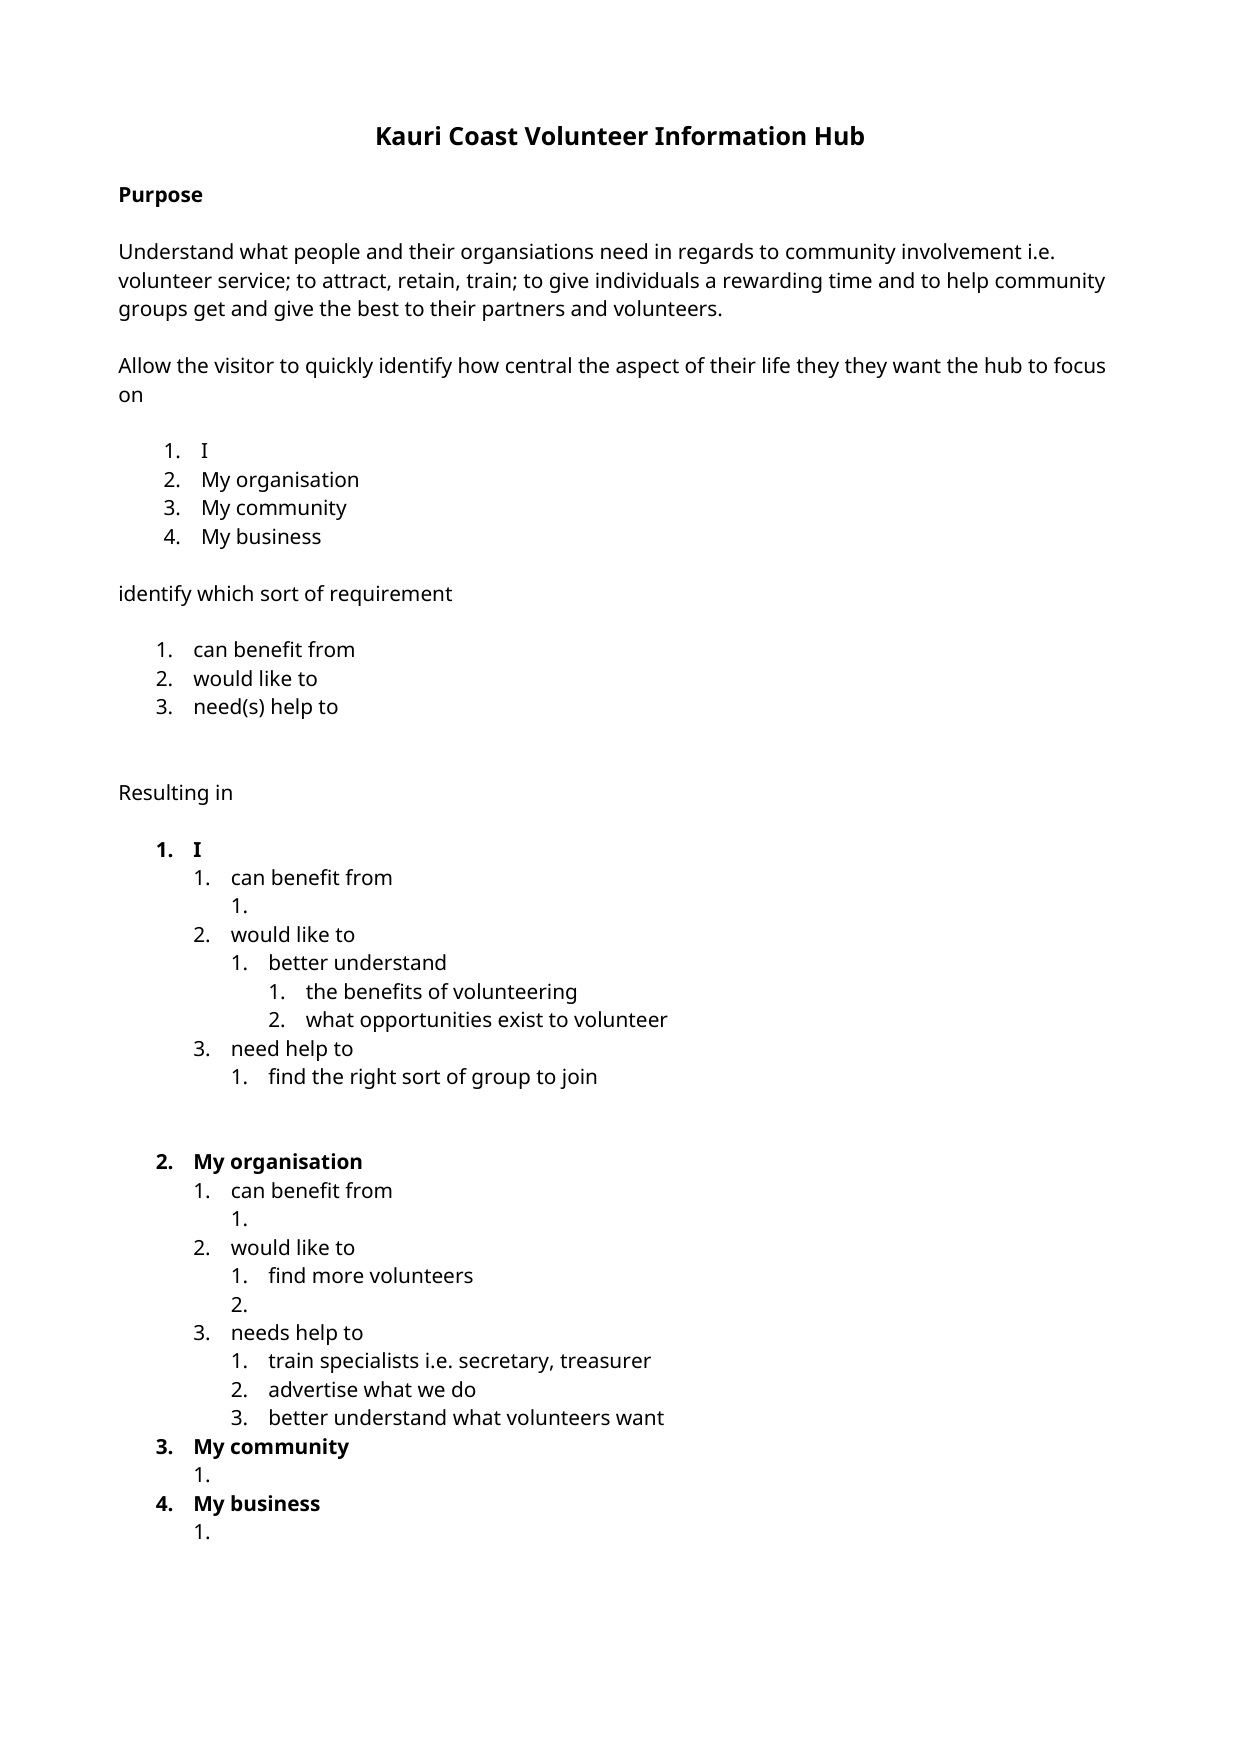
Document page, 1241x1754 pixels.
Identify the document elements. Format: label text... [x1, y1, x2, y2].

text Kauri Coast Volunteer Information Hub [118, 118, 1122, 152]
list would like to [193, 920, 1122, 948]
list My business [156, 1489, 1122, 1517]
list better understand [231, 948, 1122, 977]
list can benefit from [193, 1176, 1122, 1204]
text Understand what people and their organsiations need in regards to community involvement i.e. volunteer service; to attract, retain, train; to give individuals a rewarding time and to help community groups get and give the best to their partners and volunteers. [118, 237, 1122, 323]
list better understand what volunteers want [231, 1403, 1122, 1432]
list My organisation [163, 465, 1122, 493]
list need(s) help to [156, 692, 1122, 721]
list My business [163, 522, 1122, 550]
list find the right sort of group to join [231, 1062, 1122, 1091]
list can benefit from [156, 636, 1122, 664]
text identify which sort of requirement [118, 579, 1122, 607]
list train specialists i.e. secretary, treasurer [231, 1347, 1122, 1375]
list I [163, 437, 1122, 465]
list the benefits of volunteering [268, 977, 1122, 1005]
text Allow the visitor to quickly identify how central the aspect of their life they they want the hub to focus on [118, 351, 1122, 408]
list needs help to [193, 1318, 1122, 1347]
list My community [156, 1432, 1122, 1460]
list need help to [193, 1034, 1122, 1062]
text Resulting in [118, 778, 1122, 806]
list can benefit from [193, 863, 1122, 892]
list advertise what we do [231, 1375, 1122, 1403]
list would like to [193, 1233, 1122, 1261]
list My community [163, 493, 1122, 522]
list My organisation [156, 1147, 1122, 1176]
list I [156, 835, 1122, 863]
text Purpose [118, 181, 1122, 209]
list find more volunteers [231, 1261, 1122, 1290]
list would like to [156, 664, 1122, 692]
list what opportunities exist to volunteer [268, 1005, 1122, 1034]
